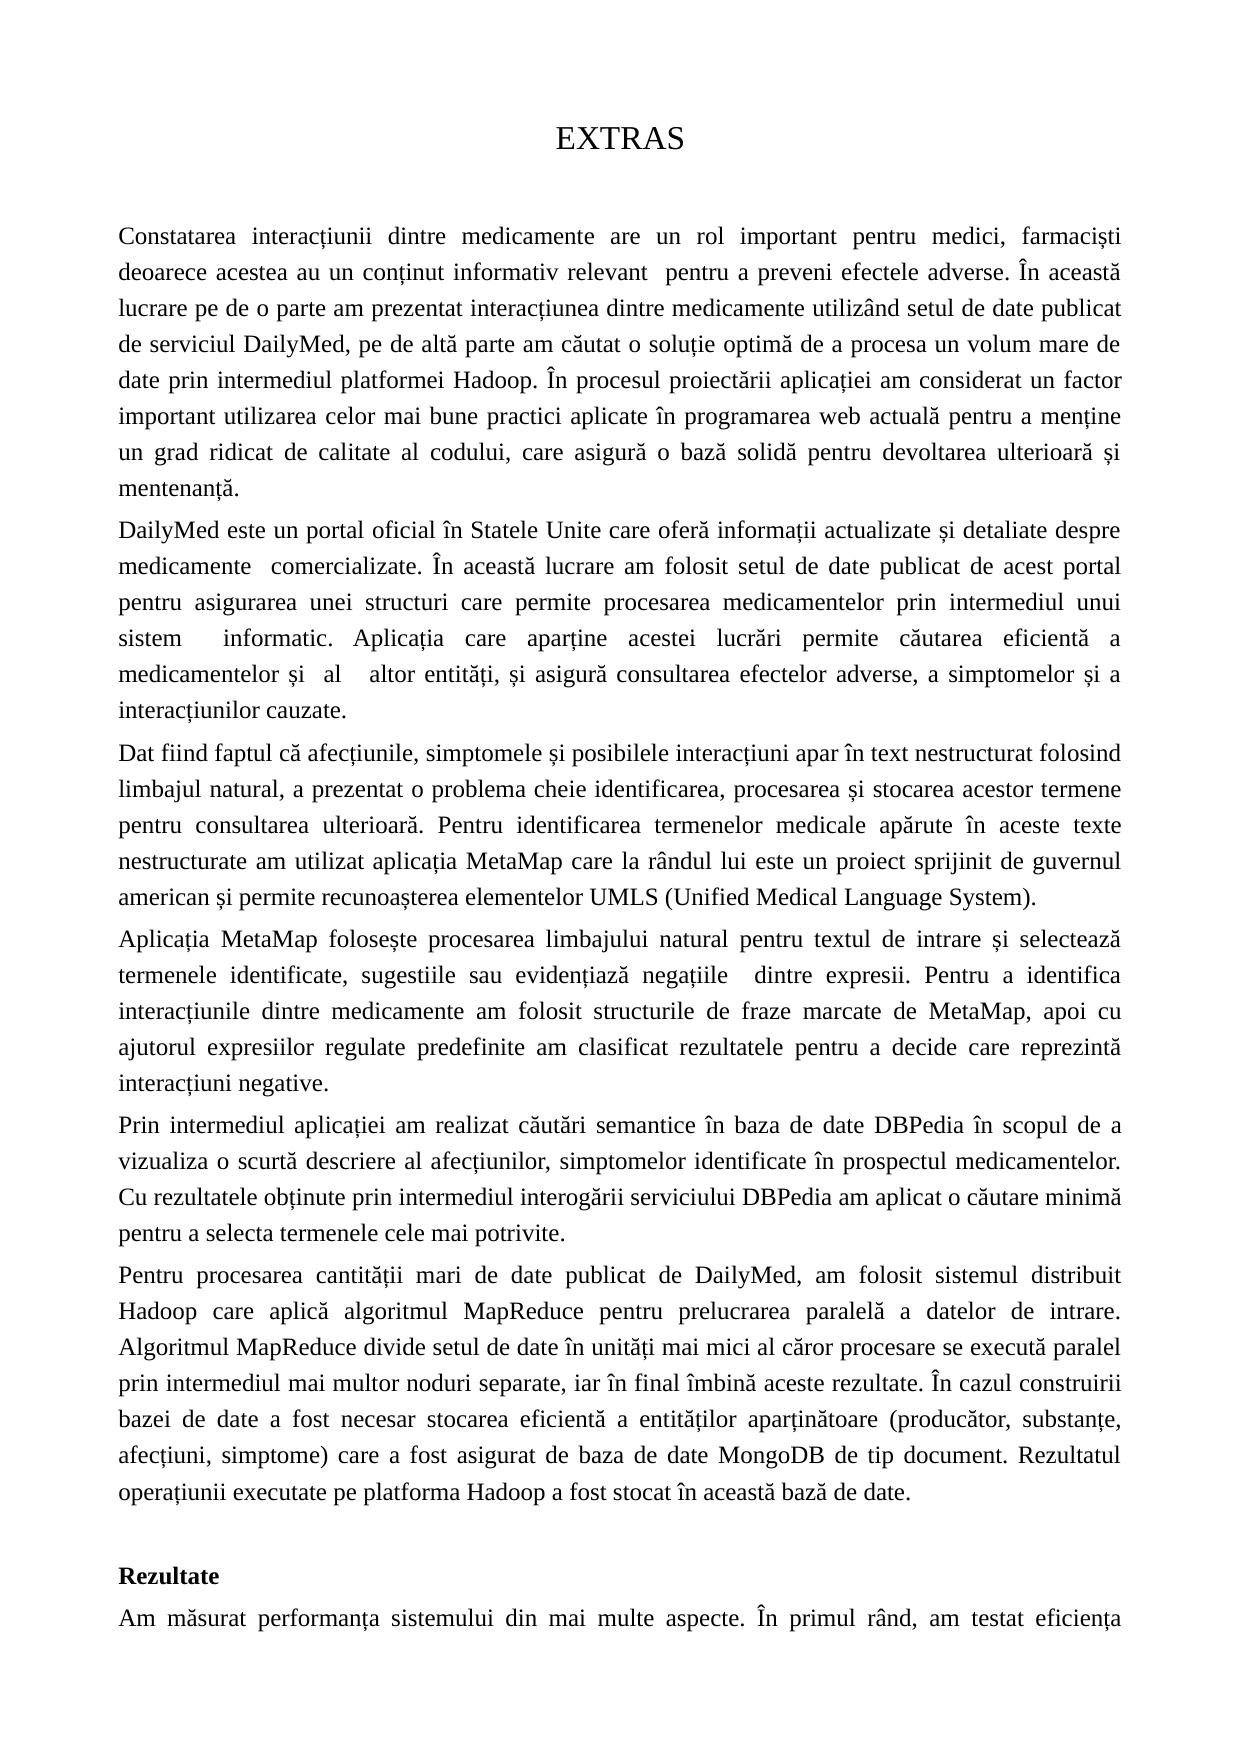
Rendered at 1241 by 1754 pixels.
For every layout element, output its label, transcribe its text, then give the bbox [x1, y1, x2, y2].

text Prin intermediul aplicației am realizat căutări semantice în baza de date DBPedia în scopul de a vizualiza o scurtă descriere al afecțiunilor, simptomelor identificate în prospectul medicamentelor. Cu rezultatele obținute prin intermediul interogării serviciului DBPedia am aplicat o căutare minimă pentru a selecta termenele cele mai potrivite. [118, 1105, 1122, 1249]
text Pentru procesarea cantității mari de date publicat de DailyMed, am folosit sistemul distribuit Hadoop care aplică algoritmul MapReduce pentru prelucrarea paralelă a datelor de intrare. Algoritmul MapReduce divide setul de date în unități mai mici al căror procesare se execută paralel prin intermediul mai multor noduri separate, iar în final îmbină aceste rezultate. În cazul construirii bazei de date a fost necesar stocarea eficientă a entităților aparținătoare (producător, substanțe, afecțiuni, simptome) care a fost asigurat de baza de date MongoDB de tip document. Rezultatul operațiunii executate pe platforma Hadoop a fost stocat în această bază de date. [118, 1255, 1122, 1507]
text Constatarea interacțiunii dintre medicamente are un rol important pentru medici, farmaciști deoarece acestea au un conținut informativ relevant pentru a preveni efectele adverse. În această lucrare pe de o parte am prezentat interacțiunea dintre medicamente utilizând setul de date publicat de serviciul DailyMed, pe de altă parte am căutat o soluție optimă de a procesa un volum mare de date prin intermediul platformei Hadoop. În procesul proiectării aplicației am considerat un factor important utilizarea celor mai bune practici aplicate în programarea web actuală pentru a menține un grad ridicat de calitate al codului, care asigură o bază solidă pentru devoltarea ulterioară și mentenanță. [118, 216, 1122, 504]
text Dat fiind faptul că afecțiunile, simptomele și posibilele interacțiuni apar în text nestructurat folosind limbajul natural, a prezentat o problema cheie identificarea, procesarea și stocarea acestor termene pentru consultarea ulterioară. Pentru identificarea termenelor medicale apărute în aceste texte nestructurate am utilizat aplicația MetaMap care la rândul lui este un proiect sprijinit de guvernul american și permite recunoașterea elementelor UMLS (Unified Medical Language System). [118, 732, 1122, 912]
text Rezultate [118, 1555, 1122, 1591]
text DailyMed este un portal oficial în Statele Unite care oferă informații actualizate și detaliate despre medicamente comercializate. În această lucrare am folosit setul de date publicat de acest portal pentru asigurarea unei structuri care permite procesarea medicamentelor prin intermediul unui sistem informatic. Aplicația care aparține acestei lucrări permite căutarea eficientă a medicamentelor și al altor entități, și asigură consultarea efectelor adverse, a simptomelor și a interacțiunilor cauzate. [118, 510, 1122, 726]
text EXTRAS [118, 118, 1122, 156]
text Am măsurat performanța sistemului din mai multe aspecte. În primul rând, am testat eficiența [118, 1597, 1122, 1633]
text Aplicația MetaMap folosește procesarea limbajului natural pentru textul de intrare și selectează termenele identificate, sugestiile sau evidențiază negațiile dintre expresii. Pentru a identifica interacțiunile dintre medicamente am folosit structurile de fraze marcate de MetaMap, apoi cu ajutorul expresiilor regulate predefinite am clasificat rezultatele pentru a decide care reprezintă interacțiuni negative. [118, 918, 1122, 1099]
